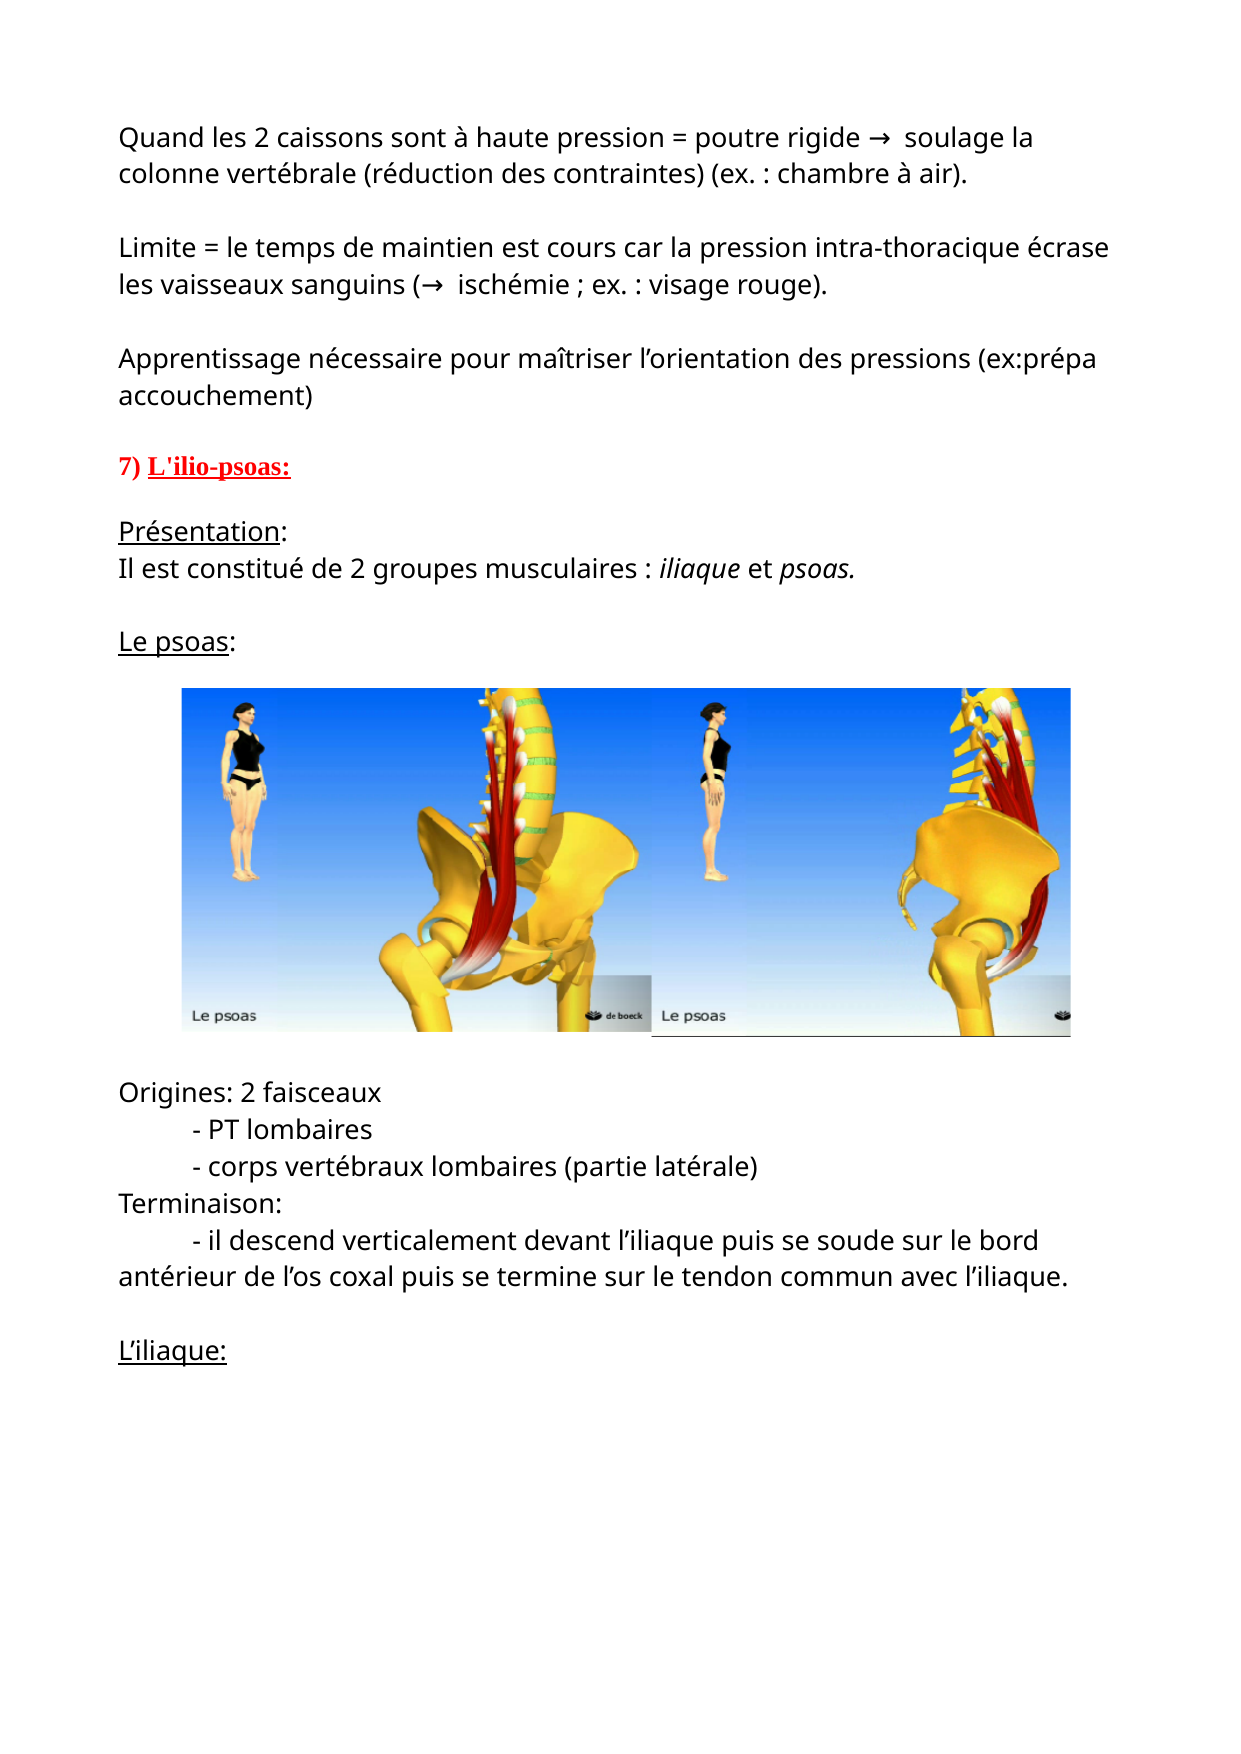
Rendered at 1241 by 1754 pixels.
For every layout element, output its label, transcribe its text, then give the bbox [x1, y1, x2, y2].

text - il descend verticalement devant l’iliaque puis se soude sur le bord antérieur de l’os coxal puis se termine sur le tendon commun avec l’iliaque. [118, 1221, 1122, 1295]
text Le psoas: [118, 623, 1122, 660]
text - corps vertébraux lombaires (partie latérale) [118, 1147, 1122, 1184]
text Origines: 2 faisceaux [118, 1073, 1122, 1110]
text Quand les 2 caissons sont à haute pression = poutre rigide → soulage la colonne vertébrale (réduction des contraintes) (ex. : chambre à air). [118, 118, 1122, 192]
text L’iliaque: [118, 1332, 1122, 1368]
text Il est constitué de 2 groupes musculaires : iliaque et psoas. [118, 549, 1122, 586]
text 7) L'ilio-psoas: [118, 450, 1122, 481]
text - PT lombaires [118, 1110, 1122, 1147]
picture [181, 688, 1071, 1037]
text Limite = le temps de maintien est cours car la pression intra-thoracique écrase les vaisseaux sanguins (→ ischémie ; ex. : visage rouge). [118, 229, 1122, 302]
text Apprentissage nécessaire pour maîtriser l’orientation des pressions (ex:prépa accouchement) [118, 339, 1122, 413]
text Présentation: [118, 512, 1122, 549]
text Terminaison: [118, 1184, 1122, 1221]
